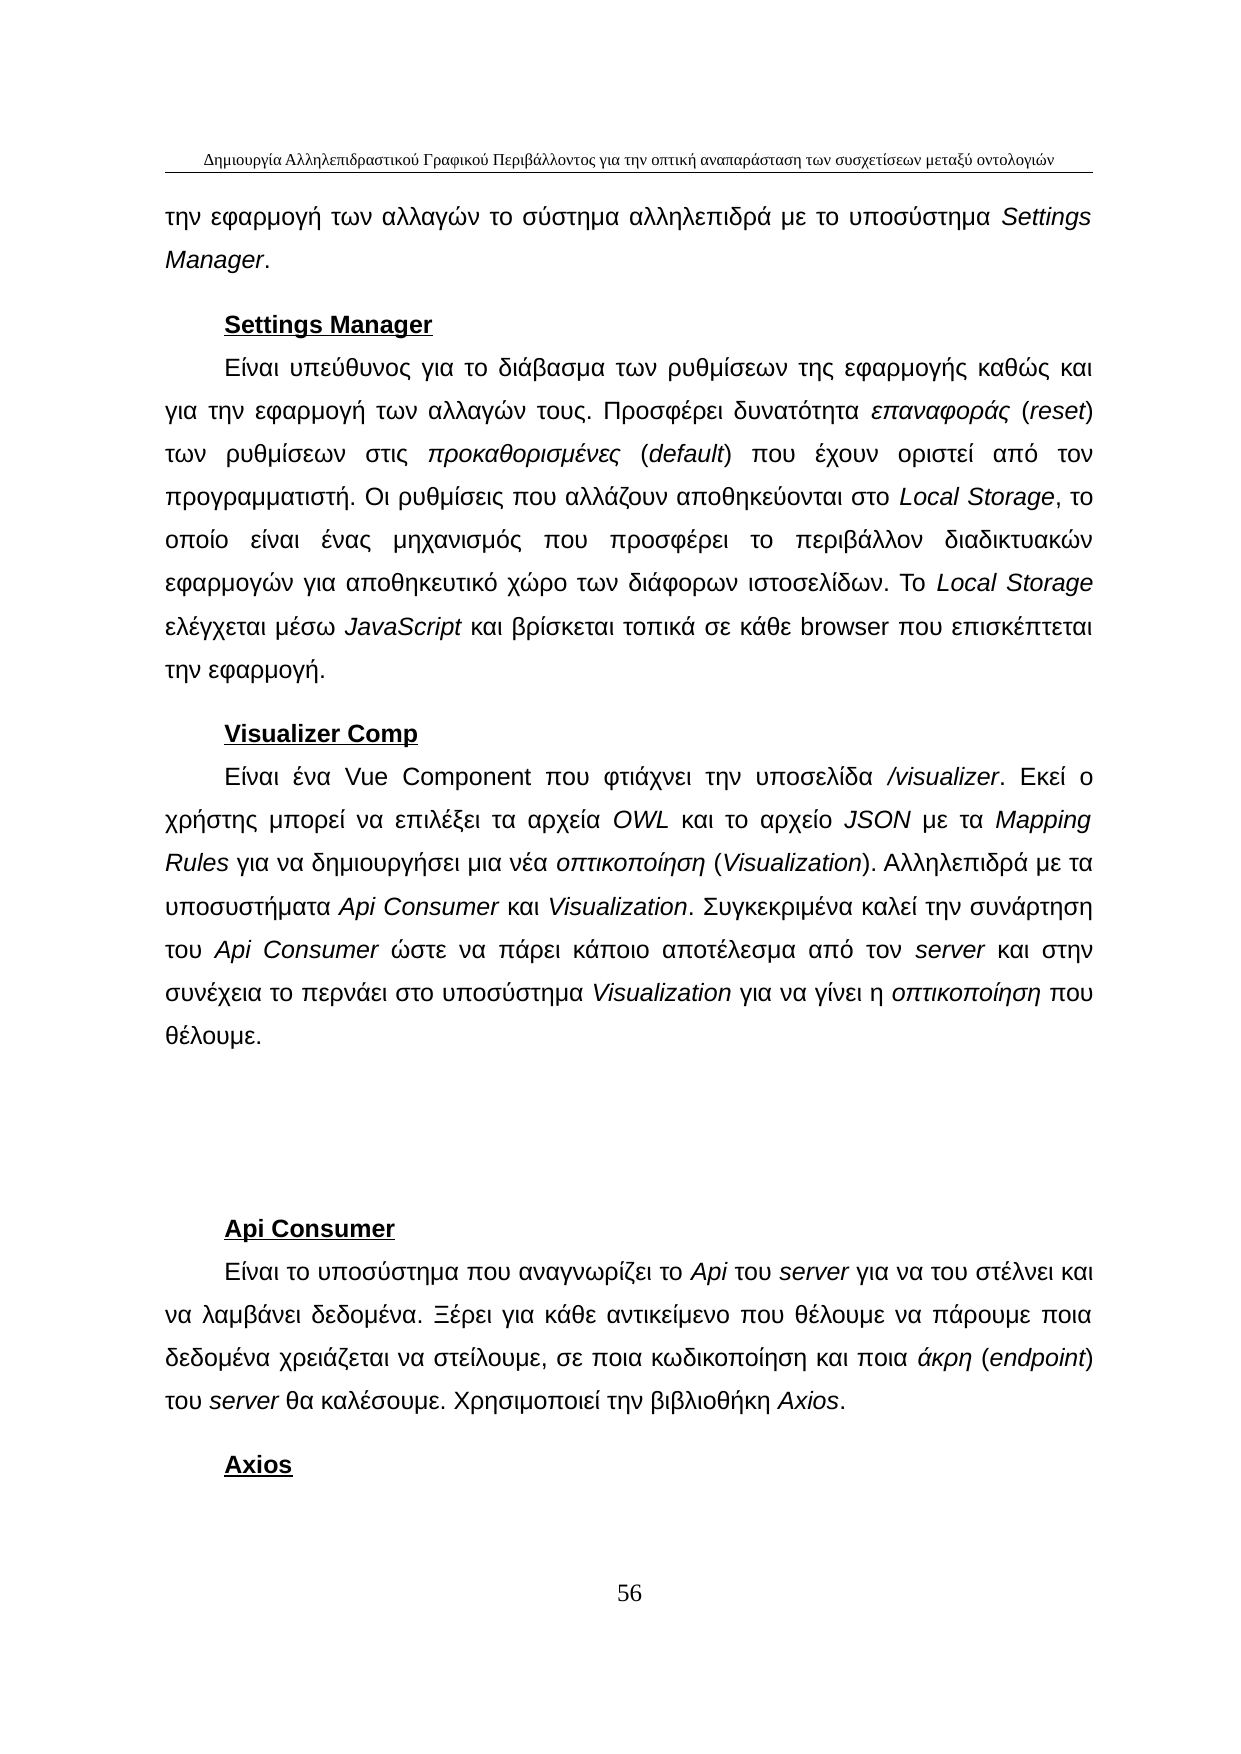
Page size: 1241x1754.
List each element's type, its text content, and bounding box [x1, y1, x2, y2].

text Είναι το υποσύστημα που αναγνωρίζει το Api του server για να του στέλνει και να λαμβάνει δεδομένα. Ξέρει για κάθε αντικείμενο που θέλουμε να πάρουμε ποια δεδομένα χρειάζεται να στείλουμε, σε ποια κωδικοποίηση και ποια άκρη (endpoint) του server θα καλέσουμε. Χρησιμοποιεί την βιβλιοθήκη Axios. [165, 1257, 1093, 1415]
text την εφαρμογή των αλλαγών το σύστημα αλληλεπιδρά με το υποσύστημα Settings Manager. [165, 202, 1093, 274]
text Είναι υπεύθυνος για το διάβασμα των ρυθμίσεων της εφαρμογής καθώς και για την εφαρμογή των αλλαγών τους. Προσφέρει δυνατότητα επαναφοράς (reset) των ρυθμίσεων στις προκαθορισμένες (default) που έχουν οριστεί από τον προγραμματιστή. Οι ρυθμίσεις που αλλάζουν αποθηκεύονται στο Local Storage, το οποίο είναι ένας μηχανισμός που προσφέρει το περιβάλλον διαδικτυακών εφαρμογών για αποθηκευτικό χώρο των διάφορων ιστοσελίδων. Το Local Storage ελέγχεται μέσω JavaScript και βρίσκεται τοπικά σε κάθε browser που επισκέπτεται την εφαρμογή. [165, 353, 1093, 683]
text Είναι ένα Vue Component που φτιάχνει την υποσελίδα /visualizer. Εκεί ο χρήστης μπορεί να επιλέξει τα αρχεία OWL και το αρχείο JSON με τα Mapping Rules για να δημιουργήσει μια νέα οπτικοποίηση (Visualization). Αλληλεπιδρά με τα υποσυστήματα Api Consumer και Visualization. Συγκεκριμένα καλεί την συνάρτηση του Api Consumer ώστε να πάρει κάποιο αποτέλεσμα από τον server και στην συνέχεια το περνάει στο υποσύστημα Visualization για να γίνει η οπτικοποίηση που θέλουμε. [165, 762, 1093, 1049]
text Visualizer Comp [165, 719, 1093, 748]
text Settings Manager [165, 310, 1093, 338]
text Axios [165, 1450, 1093, 1479]
text Api Consumer [165, 1214, 1093, 1242]
